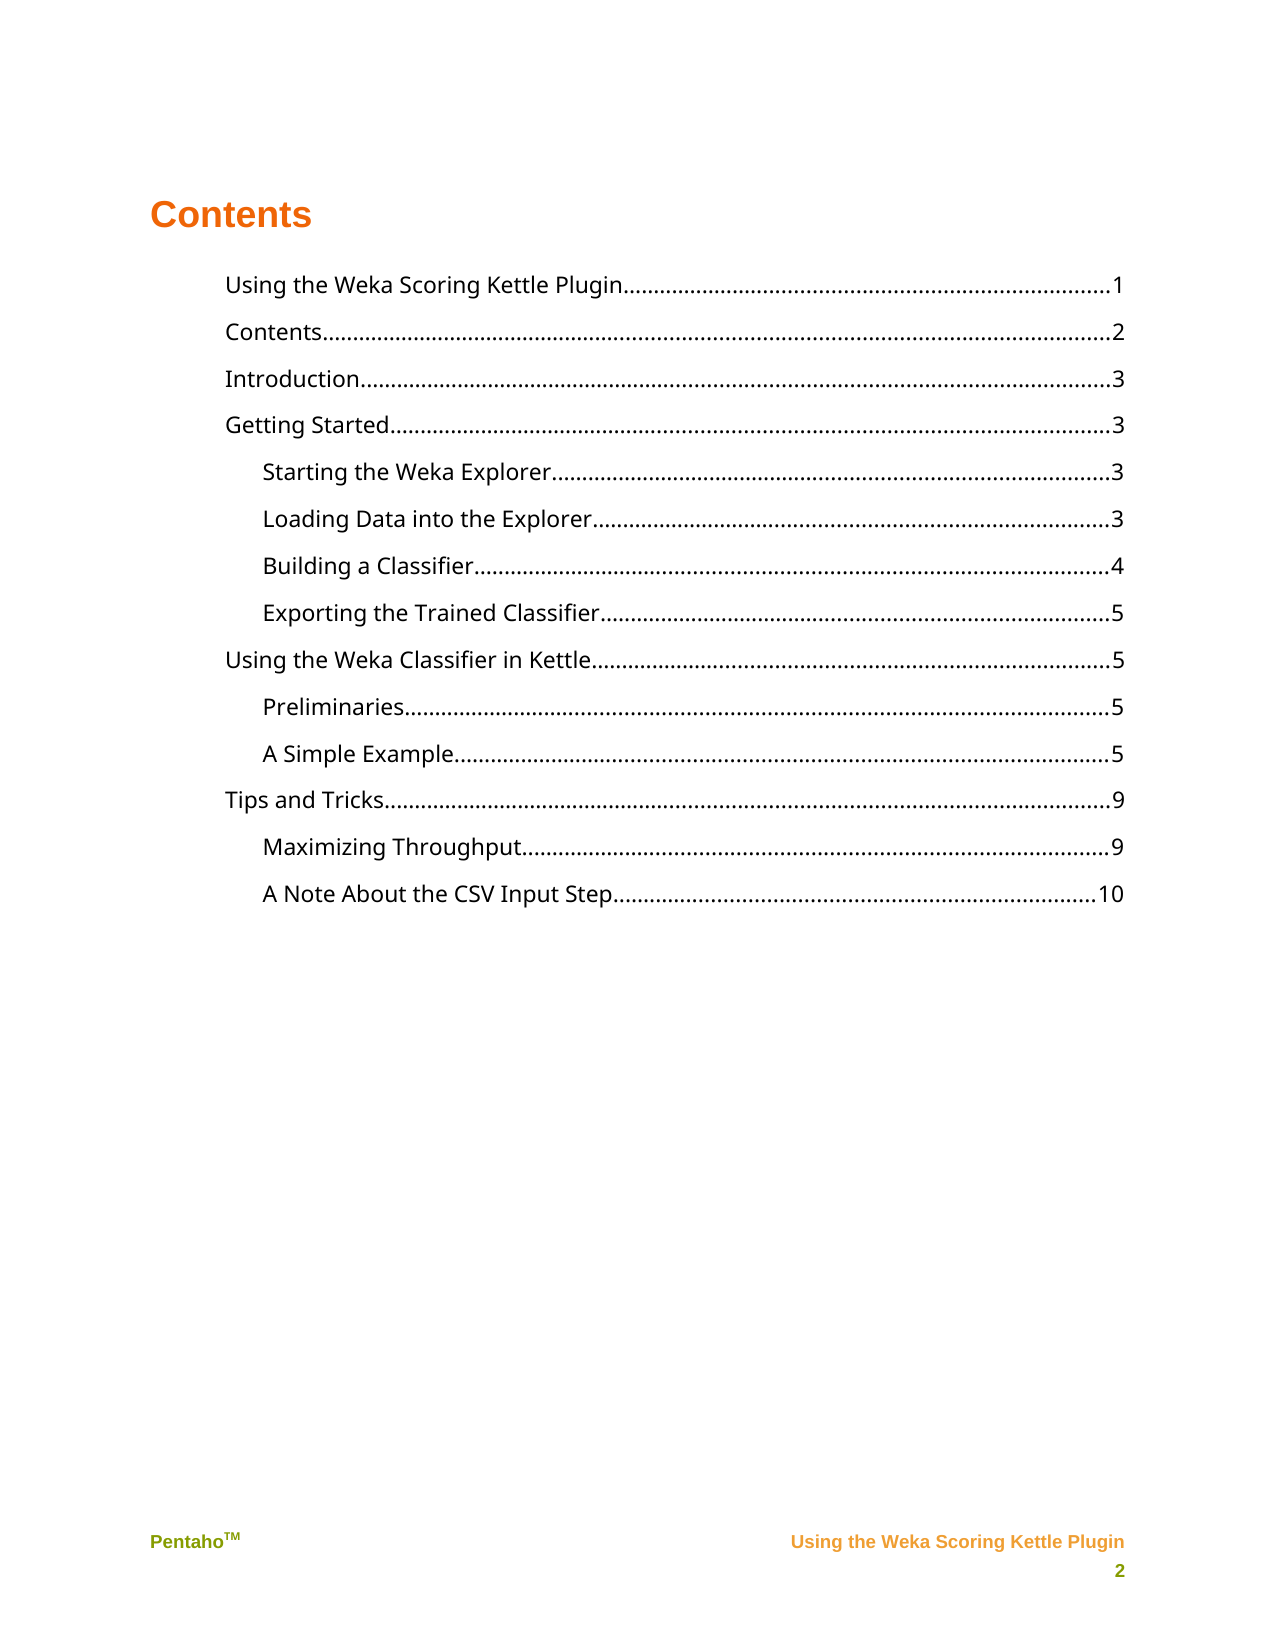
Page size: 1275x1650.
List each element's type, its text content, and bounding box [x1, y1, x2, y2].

text Tips and Tricks 9 [225, 784, 1200, 816]
text Using the Weka Scoring Kettle Plugin 1 [150, 269, 1125, 300]
text Exporting the Trained Classifier 5 [262, 597, 1125, 628]
text Loading Data into the Explorer 3 [262, 503, 1125, 534]
text Using the Weka Classifier in Kettle 5 [225, 644, 1200, 675]
text Contents 2 [225, 316, 1200, 347]
text A Note About the CSV Input Step 10 [262, 878, 1125, 909]
text Maximizing Throughput 9 [262, 831, 1125, 862]
text A Simple Example 5 [262, 737, 1125, 769]
text Getting Started 3 [225, 409, 1200, 441]
text Preliminaries 5 [262, 691, 1125, 722]
text Building a Classifier 4 [262, 550, 1125, 581]
subtitle Contents [150, 204, 1125, 233]
text Starting the Weka Explorer 3 [262, 456, 1125, 487]
text Introduction 3 [225, 362, 1200, 394]
